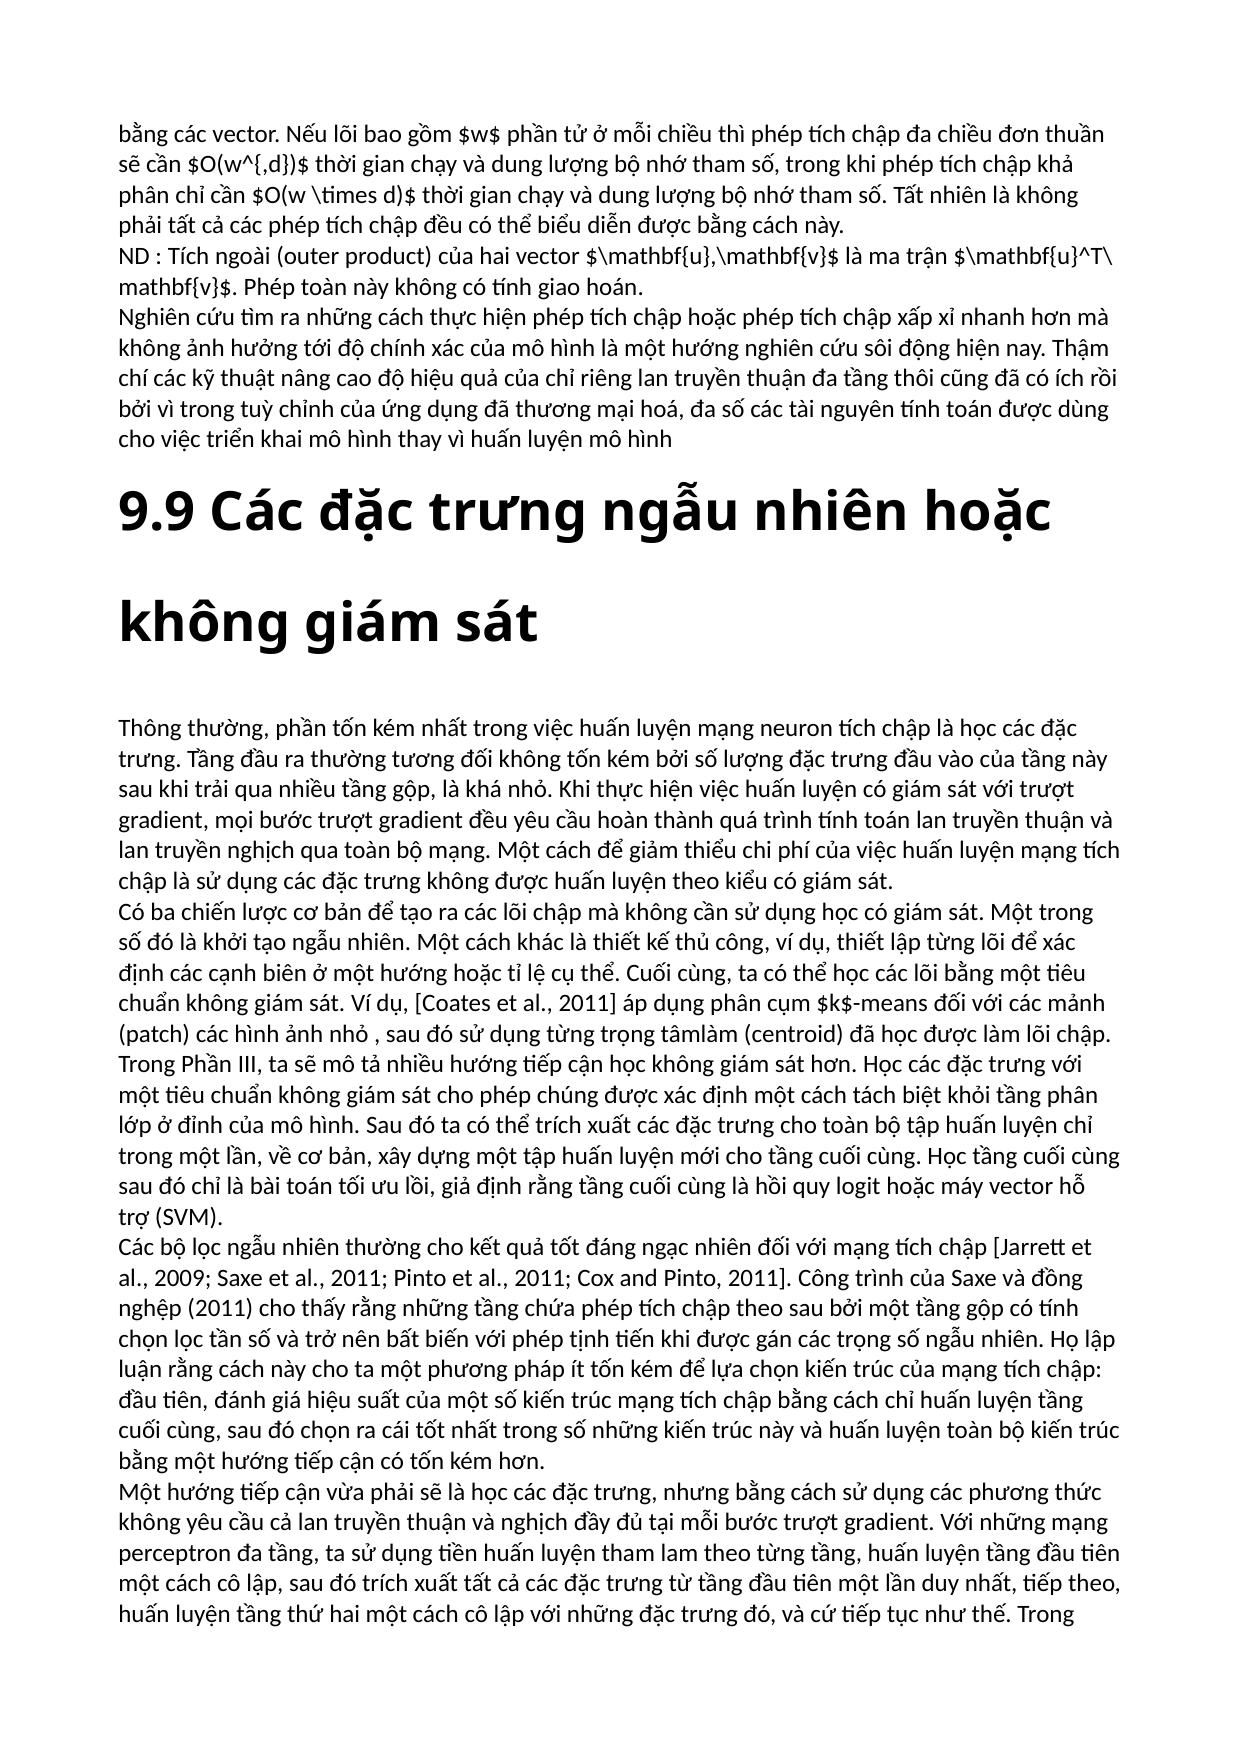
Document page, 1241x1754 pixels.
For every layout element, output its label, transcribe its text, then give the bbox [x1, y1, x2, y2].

text bằng các vector. Nếu lõi bao gồm $w$ phần tử ở mỗi chiều thì phép tích chập đa chiều đơn thuần sẽ cần $O(w^{,d})$ thời gian chạy và dung lượng bộ nhớ tham số, trong khi phép tích chập khả phân chỉ cần $O(w \times d)$ thời gian chạy và dung lượng bộ nhớ tham số. Tất nhiên là không phải tất cả các phép tích chập đều có thể biểu diễn được bằng cách này. [118, 118, 1122, 240]
text Nghiên cứu tìm ra những cách thực hiện phép tích chập hoặc phép tích chập xấp xỉ nhanh hơn mà không ảnh hưởng tới độ chính xác của mô hình là một hướng nghiên cứu sôi động hiện nay. Thậm chí các kỹ thuật nâng cao độ hiệu quả của chỉ riêng lan truyền thuận đa tầng thôi cũng đã có ích rồi bởi vì trong tuỳ chỉnh của ứng dụng đã thương mại hoá, đa số các tài nguyên tính toán được dùng cho việc triển khai mô hình thay vì huấn luyện mô hình [118, 301, 1122, 454]
text Có ba chiến lược cơ bản để tạo ra các lõi chập mà không cần sử dụng học có giám sát. Một trong số đó là khởi tạo ngẫu nhiên. Một cách khác là thiết kế thủ công, ví dụ, thiết lập từng lõi để xác định các cạnh biên ở một hướng hoặc tỉ lệ cụ thể. Cuối cùng, ta có thể học các lõi bằng một tiêu chuẩn không giám sát. Ví dụ, [Coates et al., 2011] áp dụng phân cụm $k$-means đối với các mảnh (patch) các hình ảnh nhỏ , sau đó sử dụng từng trọng tâmlàm (centroid) đã học được làm lõi chập. Trong Phần III, ta sẽ mô tả nhiều hướng tiếp cận học không giám sát hơn. Học các đặc trưng với một tiêu chuẩn không giám sát cho phép chúng được xác định một cách tách biệt khỏi tầng phân lớp ở đỉnh của mô hình. Sau đó ta có thể trích xuất các đặc trưng cho toàn bộ tập huấn luyện chỉ trong một lần, về cơ bản, xây dựng một tập huấn luyện mới cho tầng cuối cùng. Học tầng cuối cùng sau đó chỉ là bài toán tối ưu lồi, giả định rằng tầng cuối cùng là hồi quy logit hoặc máy vector hỗ trợ (SVM). [118, 896, 1122, 1231]
text Các bộ lọc ngẫu nhiên thường cho kết quả tốt đáng ngạc nhiên đối với mạng tích chập [Jarrett et al., 2009; Saxe et al., 2011; Pinto et al., 2011; Cox and Pinto, 2011]. Công trình của Saxe và đồng nghệp (2011) cho thấy rằng những tầng chứa phép tích chập theo sau bởi một tầng gộp có tính chọn lọc tần số và trở nên bất biến với phép tịnh tiến khi được gán các trọng số ngẫu nhiên. Họ lập luận rằng cách này cho ta một phương pháp ít tốn kém để lựa chọn kiến trúc của mạng tích chập: đầu tiên, đánh giá hiệu suất của một số kiến trúc mạng tích chập bằng cách chỉ huấn luyện tầng cuối cùng, sau đó chọn ra cái tốt nhất trong số những kiến trúc này và huấn luyện toàn bộ kiến trúc bằng một hướng tiếp cận có tốn kém hơn. [118, 1231, 1122, 1476]
text Thông thường, phần tốn kém nhất trong việc huấn luyện mạng neuron tích chập là học các đặc trưng. Tầng đầu ra thường tương đối không tốn kém bởi số lượng đặc trưng đầu vào của tầng này sau khi trải qua nhiều tầng gộp, là khá nhỏ. Khi thực hiện việc huấn luyện có giám sát với trượt gradient, mọi bước trượt gradient đều yêu cầu hoàn thành quá trình tính toán lan truyền thuận và lan truyền nghịch qua toàn bộ mạng. Một cách để giảm thiểu chi phí của việc huấn luyện mạng tích chập là sử dụng các đặc trưng không được huấn luyện theo kiểu có giám sát. [118, 713, 1122, 896]
text Một hướng tiếp cận vừa phải sẽ là học các đặc trưng, nhưng bằng cách sử dụng các phương thức không yêu cầu cả lan truyền thuận và nghịch đầy đủ tại mỗi bước trượt gradient. Với những mạng perceptron đa tầng, ta sử dụng tiền huấn luyện tham lam theo từng tầng, huấn luyện tầng đầu tiên một cách cô lập, sau đó trích xuất tất cả các đặc trưng từ tầng đầu tiên một lần duy nhất, tiếp theo, huấn luyện tầng thứ hai một cách cô lập với những đặc trưng đó, và cứ tiếp tục như thế. Trong [118, 1476, 1122, 1628]
text ND : Tích ngoài (outer product) của hai vector $\mathbf{u},\mathbf{v}$ là ma trận $\mathbf{u}^T\mathbf{v}$. Phép toàn này không có tính giao hoán. [118, 240, 1122, 301]
subtitle 9.9 Các đặc trưng ngẫu nhiên hoặc không giám sát [118, 473, 1122, 657]
